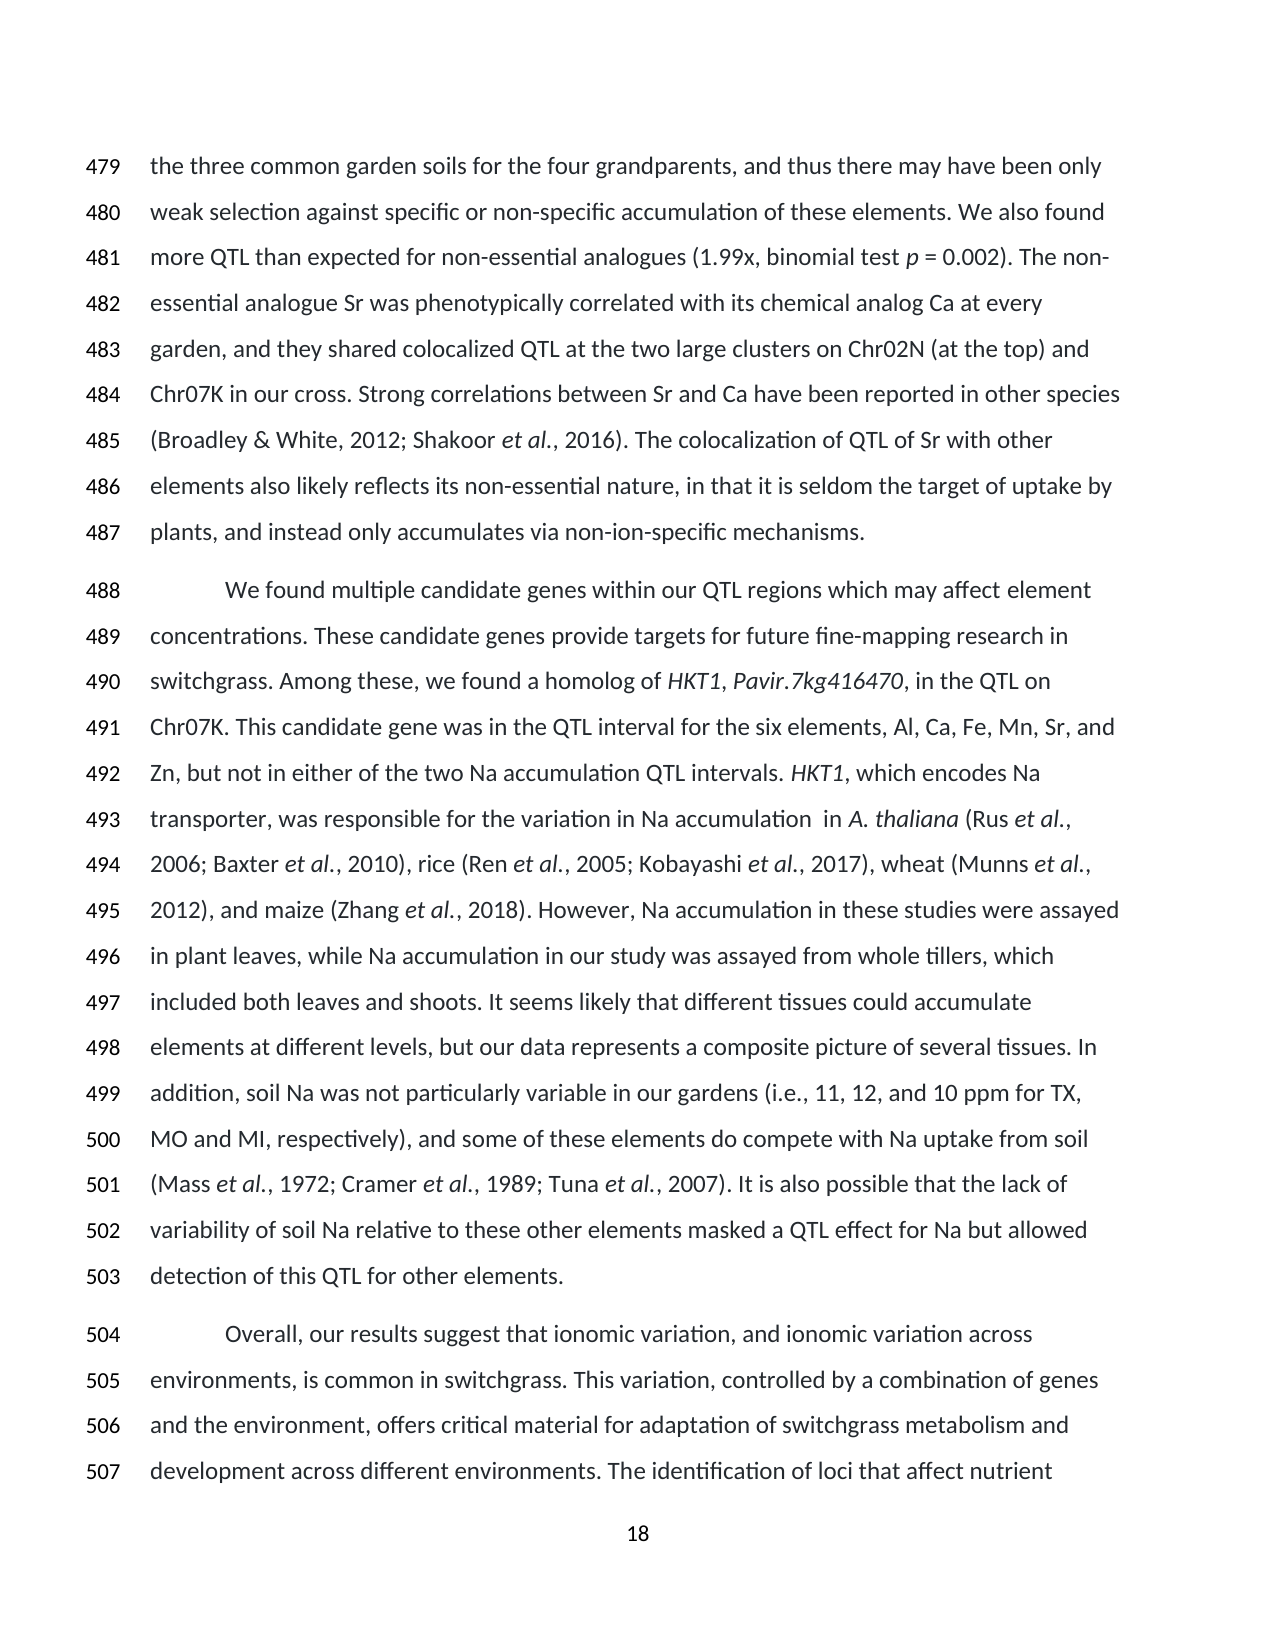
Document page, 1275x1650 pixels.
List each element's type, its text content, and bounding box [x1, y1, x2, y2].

text Overall, our results suggest that ionomic variation, and ionomic variation across environments, is common in switchgrass. This variation, controlled by a combination of genes and the environment, offers critical material for adaptation of switchgrass metabolism and development across different environments. The identification of loci that affect nutrient [150, 1318, 1125, 1486]
text We found multiple candidate genes within our QTL regions which may affect element concentrations. These candidate genes provide targets for future fine-mapping research in switchgrass. Among these, we found a homolog of HKT1, Pavir.7kg416470, in the QTL on Chr07K. This candidate gene was in the QTL interval for the six elements, Al, Ca, Fe, Mn, Sr, and Zn, but not in either of the two Na accumulation QTL intervals. HKT1, which encodes Na transporter, was responsible for the variation in Na accumulation in A. thaliana (Rus et al., 2006; Baxter et al., 2010), rice (Ren et al., 2005; Kobayashi et al., 2017), wheat (Munns et al., 2012), and maize (Zhang et al., 2018). However, Na accumulation in these studies were assayed in plant leaves, while Na accumulation in our study was assayed from whole tillers, which included both leaves and shoots. It seems likely that different tissues could accumulate elements at different levels, but our data represents a composite picture of several tissues. In addition, soil Na was not particularly variable in our gardens (i.e., 11, 12, and 10 ppm for TX, MO and MI, respectively), and some of these elements do compete with Na uptake from soil (Mass et al., 1972; Cramer et al., 1989; Tuna et al., 2007). It is also possible that the lack of variability of soil Na relative to these other elements masked a QTL effect for Na but allowed detection of this QTL for other elements. [150, 574, 1125, 1291]
text the three common garden soils for the four grandparents, and thus there may have been only weak selection against specific or non-specific accumulation of these elements. We also found more QTL than expected for non-essential analogues (1.99x, binomial test p = 0.002). The non-essential analogue Sr was phenotypically correlated with its chemical analog Ca at every garden, and they shared colocalized QTL at the two large clusters on Chr02N (at the top) and Chr07K in our cross. Strong correlations between Sr and Ca have been reported in other species (Broadley & White, 2012; Shakoor et al., 2016). The colocalization of QTL of Sr with other elements also likely reflects its non-essential nature, in that it is seldom the target of uptake by plants, and instead only accumulates via non-ion-specific mechanisms. [150, 150, 1125, 546]
